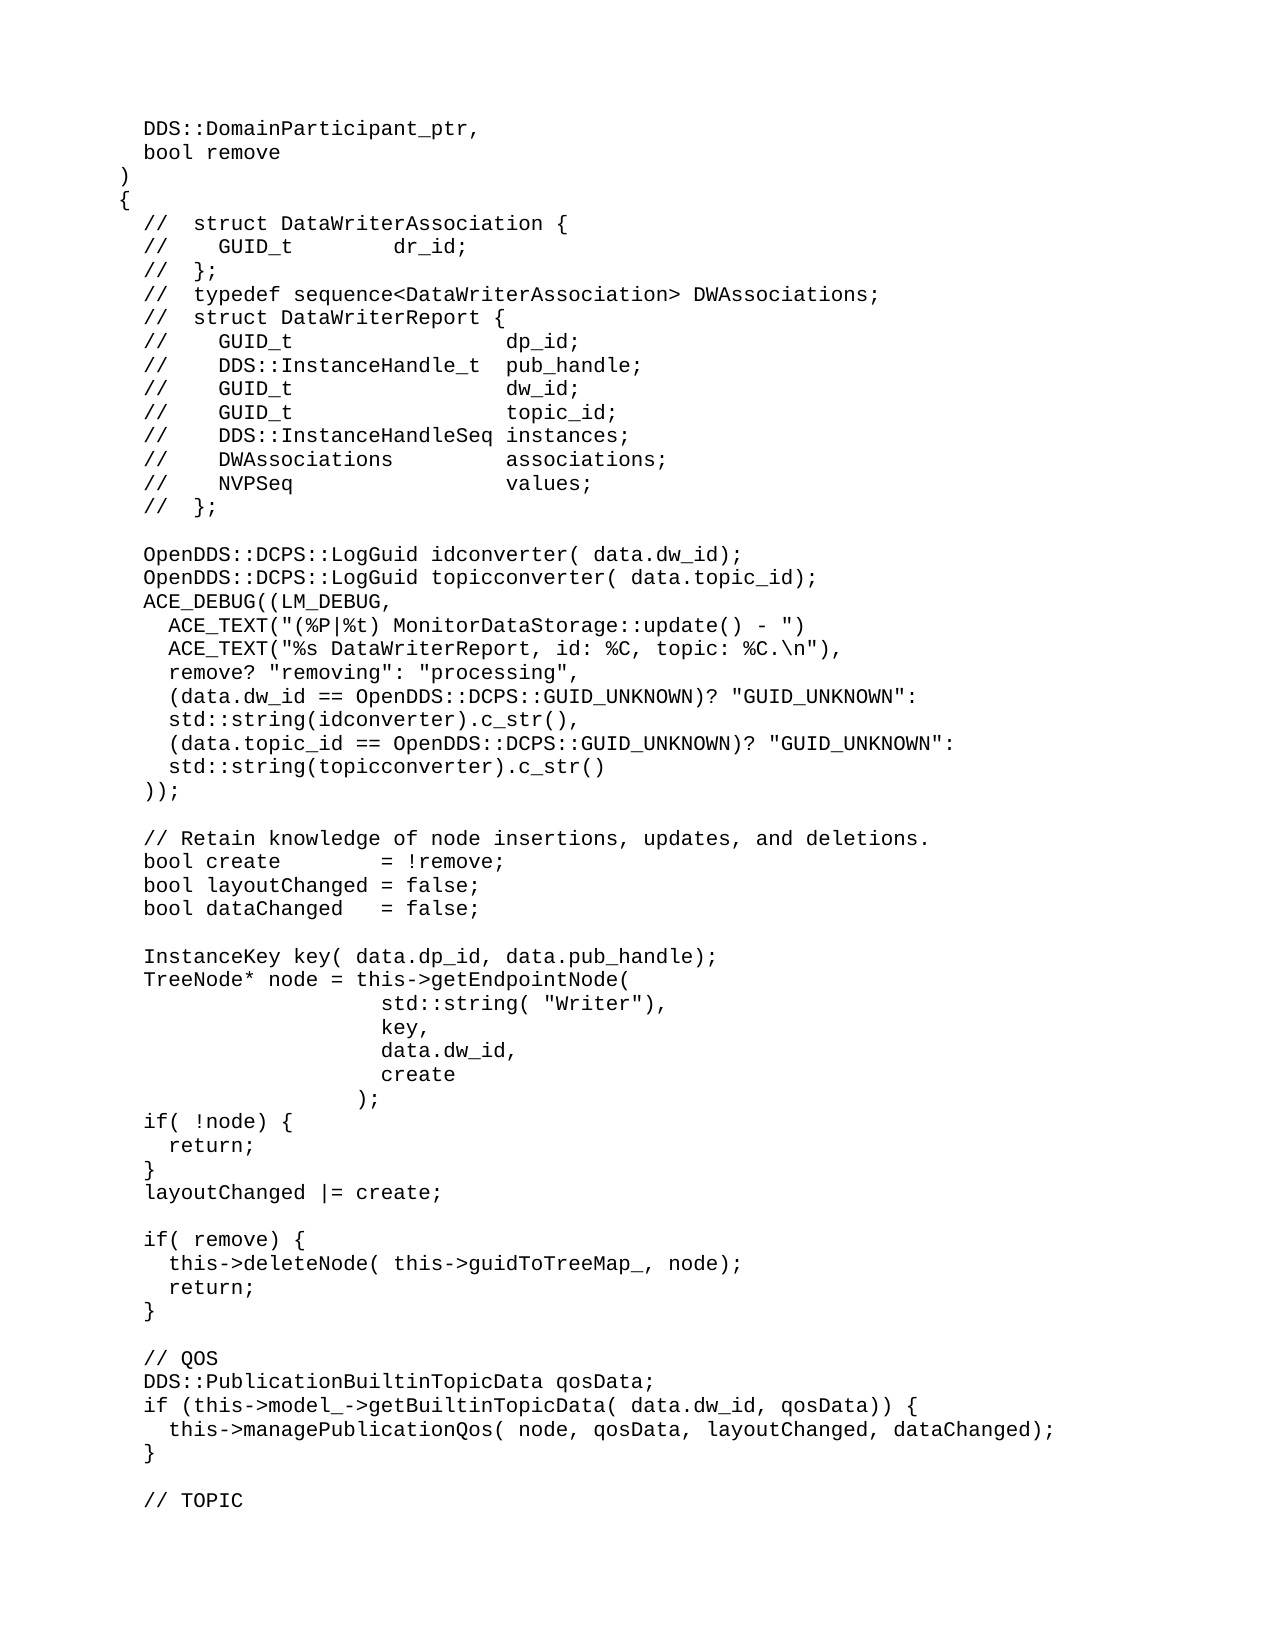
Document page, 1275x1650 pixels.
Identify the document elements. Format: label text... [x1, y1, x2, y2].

text layoutChanged |= create; [118, 1182, 1157, 1206]
text return; [118, 1277, 1157, 1300]
text // Retain knowledge of node insertions, updates, and deletions. [118, 827, 1157, 851]
text ) [118, 165, 1157, 189]
text // struct DataWriterAssociation { [118, 213, 1157, 236]
text DDS::DomainParticipant_ptr, [118, 118, 1157, 142]
text // NVPSeq values; [118, 473, 1157, 496]
text } [118, 1442, 1157, 1466]
text this->managePublicationQos( node, qosData, layoutChanged, dataChanged); [118, 1419, 1157, 1442]
text bool remove [118, 142, 1157, 165]
text ACE_DEBUG((LM_DEBUG, [118, 591, 1157, 615]
text )); [118, 780, 1157, 804]
text // QOS [118, 1348, 1157, 1371]
text if( !node) { [118, 1111, 1157, 1135]
text if( remove) { [118, 1229, 1157, 1253]
text ACE_TEXT("%s DataWriterReport, id: %C, topic: %C.\n"), [118, 638, 1157, 662]
text } [118, 1158, 1157, 1182]
text OpenDDS::DCPS::LogGuid idconverter( data.dw_id); [118, 544, 1157, 567]
text return; [118, 1135, 1157, 1158]
text // typedef sequence<DataWriterAssociation> DWAssociations; [118, 284, 1157, 307]
text key, [118, 1017, 1157, 1040]
text remove? "removing": "processing", [118, 662, 1157, 686]
text bool layoutChanged = false; [118, 875, 1157, 898]
text // GUID_t topic_id; [118, 402, 1157, 426]
text bool create = !remove; [118, 851, 1157, 875]
text // GUID_t dp_id; [118, 331, 1157, 354]
text ); [118, 1088, 1157, 1111]
text // GUID_t dw_id; [118, 378, 1157, 402]
text { [118, 189, 1157, 213]
text InstanceKey key( data.dp_id, data.pub_handle); [118, 946, 1157, 969]
text // TOPIC [118, 1489, 1157, 1513]
text std::string(topicconverter).c_str() [118, 757, 1157, 780]
text // }; [118, 496, 1157, 520]
text std::string(idconverter).c_str(), [118, 709, 1157, 733]
text } [118, 1300, 1157, 1324]
text // GUID_t dr_id; [118, 236, 1157, 260]
text ACE_TEXT("(%P|%t) MonitorDataStorage::update() - ") [118, 615, 1157, 638]
text if (this->model_->getBuiltinTopicData( data.dw_id, qosData)) { [118, 1395, 1157, 1419]
text create [118, 1064, 1157, 1088]
text this->deleteNode( this->guidToTreeMap_, node); [118, 1253, 1157, 1277]
text // DDS::InstanceHandle_t pub_handle; [118, 354, 1157, 378]
text (data.topic_id == OpenDDS::DCPS::GUID_UNKNOWN)? "GUID_UNKNOWN": [118, 733, 1157, 757]
text bool dataChanged = false; [118, 898, 1157, 922]
text OpenDDS::DCPS::LogGuid topicconverter( data.topic_id); [118, 567, 1157, 591]
text TreeNode* node = this->getEndpointNode( [118, 969, 1157, 993]
text // DDS::InstanceHandleSeq instances; [118, 426, 1157, 449]
text // }; [118, 260, 1157, 284]
text // struct DataWriterReport { [118, 307, 1157, 331]
text std::string( "Writer"), [118, 993, 1157, 1017]
text // DWAssociations associations; [118, 449, 1157, 473]
text (data.dw_id == OpenDDS::DCPS::GUID_UNKNOWN)? "GUID_UNKNOWN": [118, 686, 1157, 709]
text data.dw_id, [118, 1040, 1157, 1064]
text DDS::PublicationBuiltinTopicData qosData; [118, 1371, 1157, 1395]
